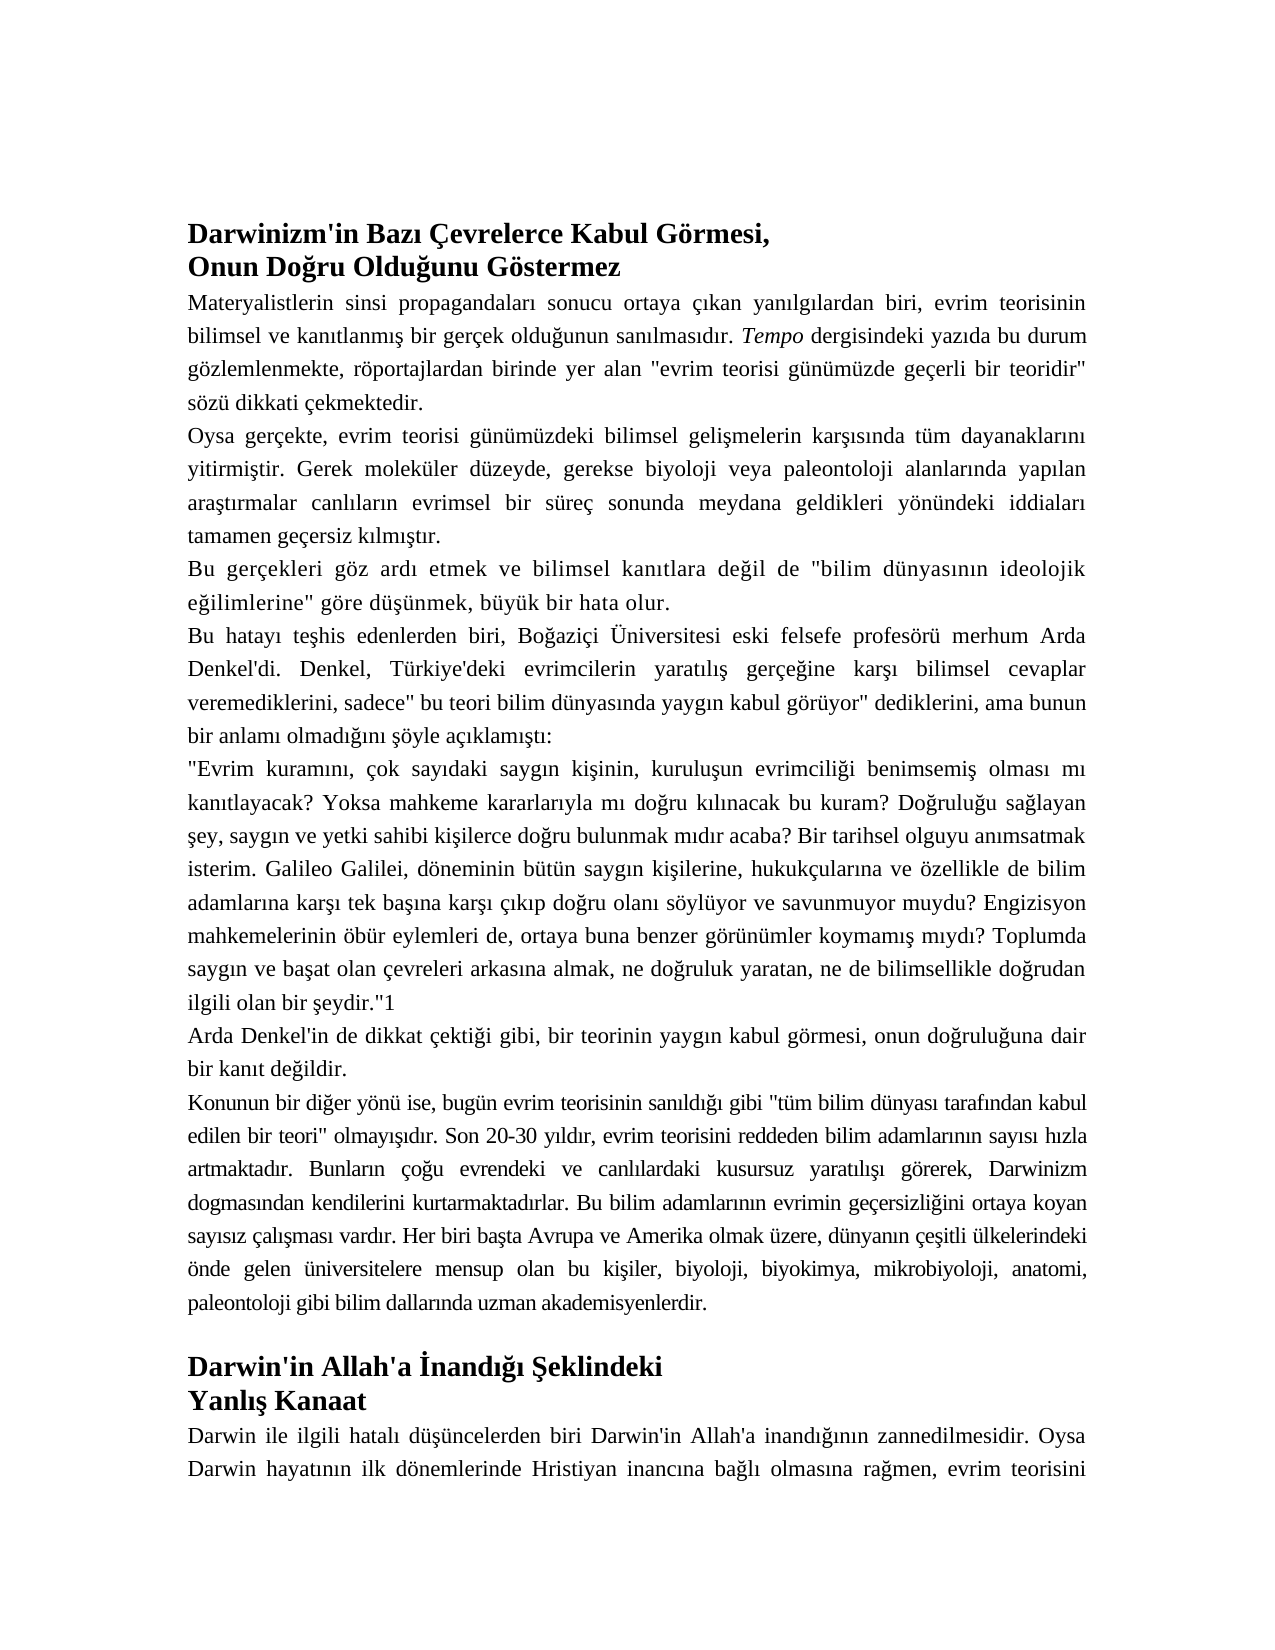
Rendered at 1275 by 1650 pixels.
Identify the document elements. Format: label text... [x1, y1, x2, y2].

text Yanlış Kanaat [187, 1383, 1087, 1417]
text Bu gerçekleri göz ardı etmek ve bilimsel kanıtlara değil de "bilim dünyasının ideolojik eğilimlerine" göre düşünmek, büyük bir hata olur. [187, 550, 1087, 617]
text Darwin'in Allah'a İnandığı Şeklindeki [187, 1350, 1087, 1383]
text Oysa gerçekte, evrim teorisi günümüzdeki bilimsel gelişmelerin karşısında tüm dayanaklarını yitirmiştir. Gerek moleküler düzeyde, gerekse biyoloji veya paleontoloji alanlarında yapılan araştırmalar canlıların evrimsel bir süreç sonunda meydana geldikleri yönündeki iddiaları tamamen geçersiz kılmıştır. [187, 417, 1087, 550]
text Bu hatayı teşhis edenlerden biri, Boğaziçi Üniversitesi eski felsefe profesörü merhum Arda Denkel'di. Denkel, Türkiye'deki evrimcilerin yaratılış gerçeğine karşı bilimsel cevaplar veremediklerini, sadece" bu teori bilim dünyasında yaygın kabul görüyor" dediklerini, ama bunun bir anlamı olmadığını şöyle açıklamıştı: [187, 617, 1087, 750]
text "Evrim kuramını, çok sayıdaki saygın kişinin, kuruluşun evrimciliği benimsemiş olması mı kanıtlayacak? Yoksa mahkeme kararlarıyla mı doğru kılınacak bu kuram? Doğruluğu sağlayan şey, saygın ve yetki sahibi kişilerce doğru bulunmak mıdır acaba? Bir tarihsel olguyu anımsatmak isterim. Galileo Galilei, döneminin bütün saygın kişilerine, hukukçularına ve özellikle de bilim adamlarına karşı tek başına karşı çıkıp doğru olanı söylüyor ve savunmuyor muydu? Engizisyon mahkemelerinin öbür eylemleri de, ortaya buna benzer görünümler koymamış mıydı? Toplumda saygın ve başat olan çevreleri arkasına almak, ne doğruluk yaratan, ne de bilimsellikle doğrudan ilgili olan bir şeydir."1 [187, 750, 1087, 1017]
text Konunun bir diğer yönü ise, bugün evrim teorisinin sanıldığı gibi "tüm bilim dünyası tarafından kabul edilen bir teori" olmayışıdır. Son 20-30 yıldır, evrim teorisini reddeden bilim adamlarının sayısı hızla artmaktadır. Bunların çoğu evrendeki ve canlılardaki kusursuz yaratılışı görerek, Darwinizm dogmasından kendilerini kurtarmaktadırlar. Bu bilim adamlarının evrimin geçersizliğini ortaya koyan sayısız çalışması vardır. Her biri başta Avrupa ve Amerika olmak üzere, dünyanın çeşitli ülkelerindeki önde gelen üniversitelere mensup olan bu kişiler, biyoloji, biyokimya, mikrobiyoloji, anatomi, paleontoloji gibi bilim dallarında uzman akademisyenlerdir. [187, 1083, 1087, 1317]
text Darwinizm'in Bazı Çevrelerce Kabul Görmesi, [187, 217, 1087, 250]
text Materyalistlerin sinsi propagandaları sonucu ortaya çıkan yanılgılardan biri, evrim teorisinin bilimsel ve kanıtlanmış bir gerçek olduğunun sanılmasıdır. Tempo dergisindeki yazıda bu durum gözlemlenmekte, röportajlardan birinde yer alan "evrim teorisi günümüzde geçerli bir teoridir" sözü dikkati çekmektedir. [187, 283, 1087, 417]
text Arda Denkel'in de dikkat çektiği gibi, bir teorinin yaygın kabul görmesi, onun doğruluğuna dair bir kanıt değildir. [187, 1017, 1087, 1083]
text Darwin ile ilgili hatalı düşüncelerden biri Darwin'in Allah'a inandığının zannedilmesidir. Oysa Darwin hayatının ilk dönemlerinde Hristiyan inancına bağlı olmasına rağmen, evrim teorisini [187, 1417, 1087, 1483]
text Onun Doğru Olduğunu Göstermez [187, 250, 1087, 283]
